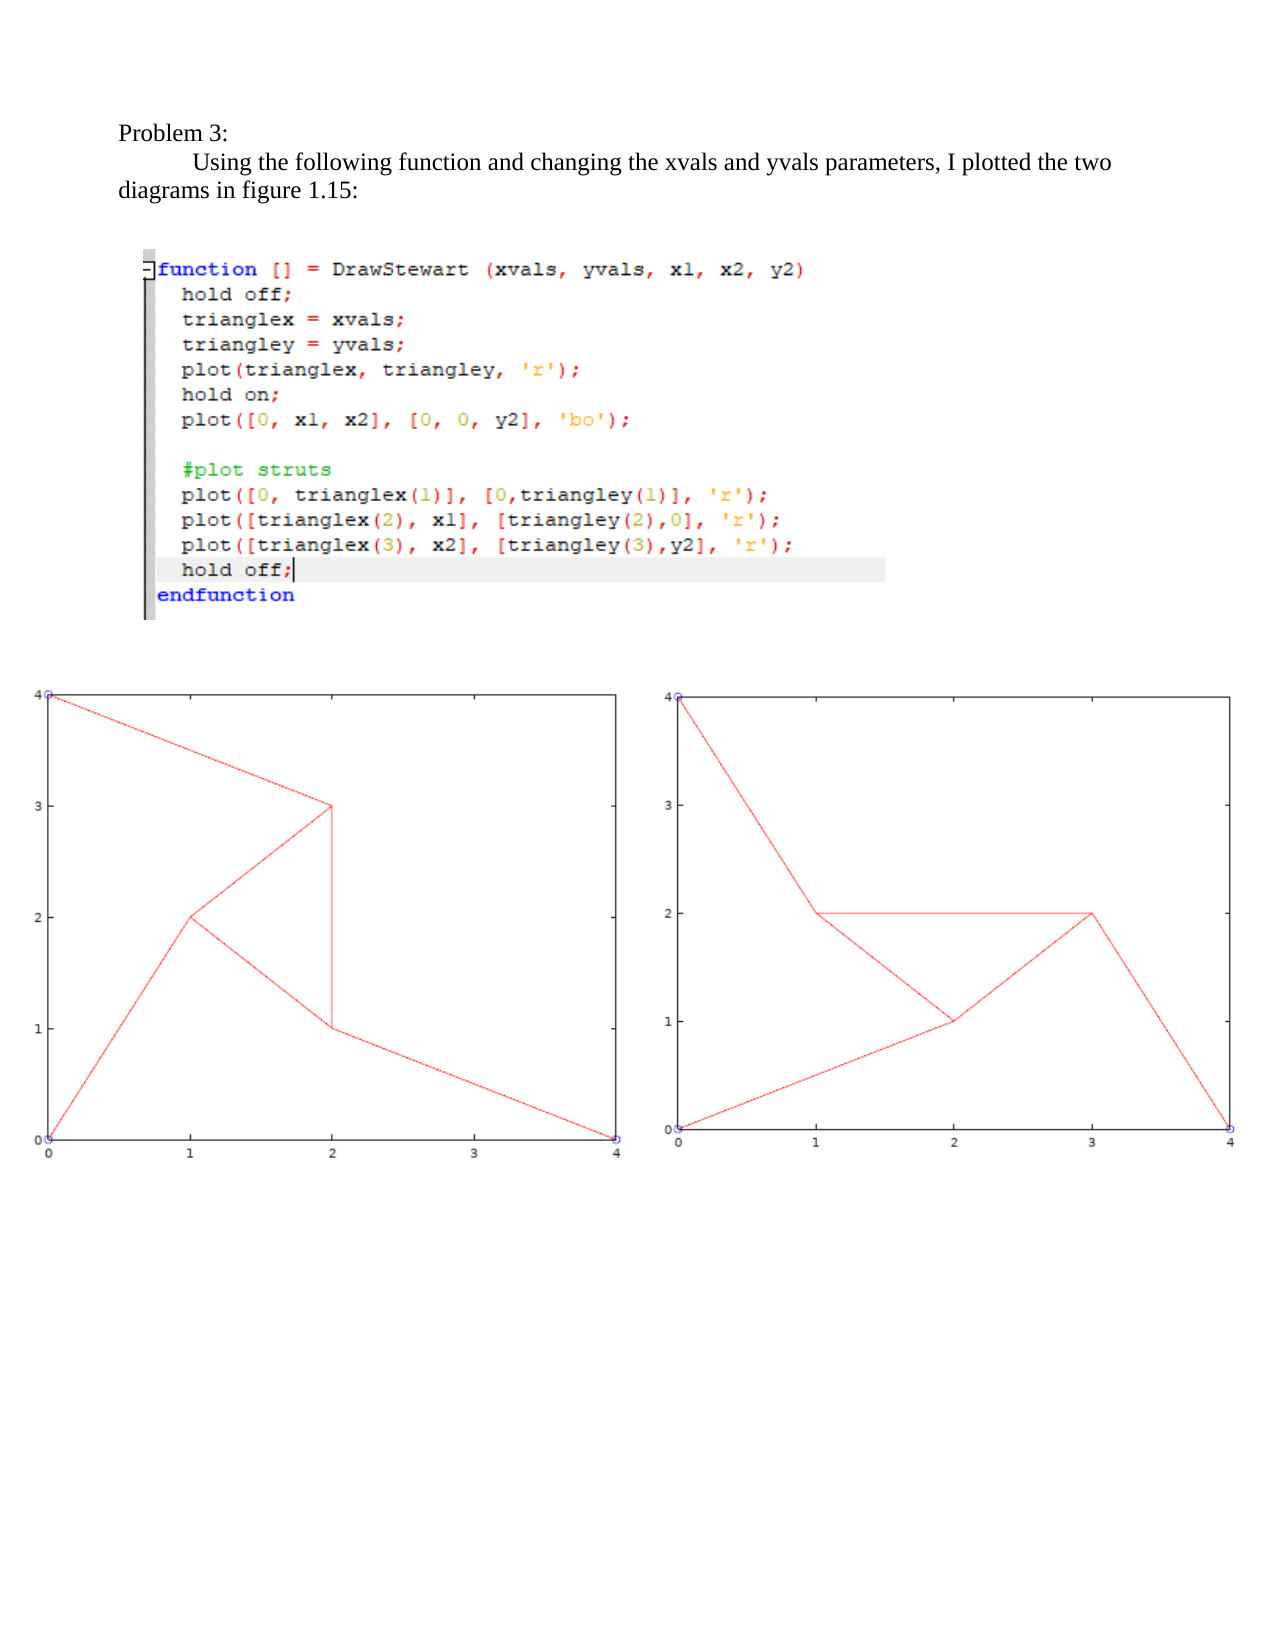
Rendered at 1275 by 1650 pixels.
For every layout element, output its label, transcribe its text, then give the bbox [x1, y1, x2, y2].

text Problem 3: [118, 118, 1157, 147]
text Using the following function and changing the xvals and yvals parameters, I plotted the two diagrams in figure 1.15: [118, 147, 1157, 204]
